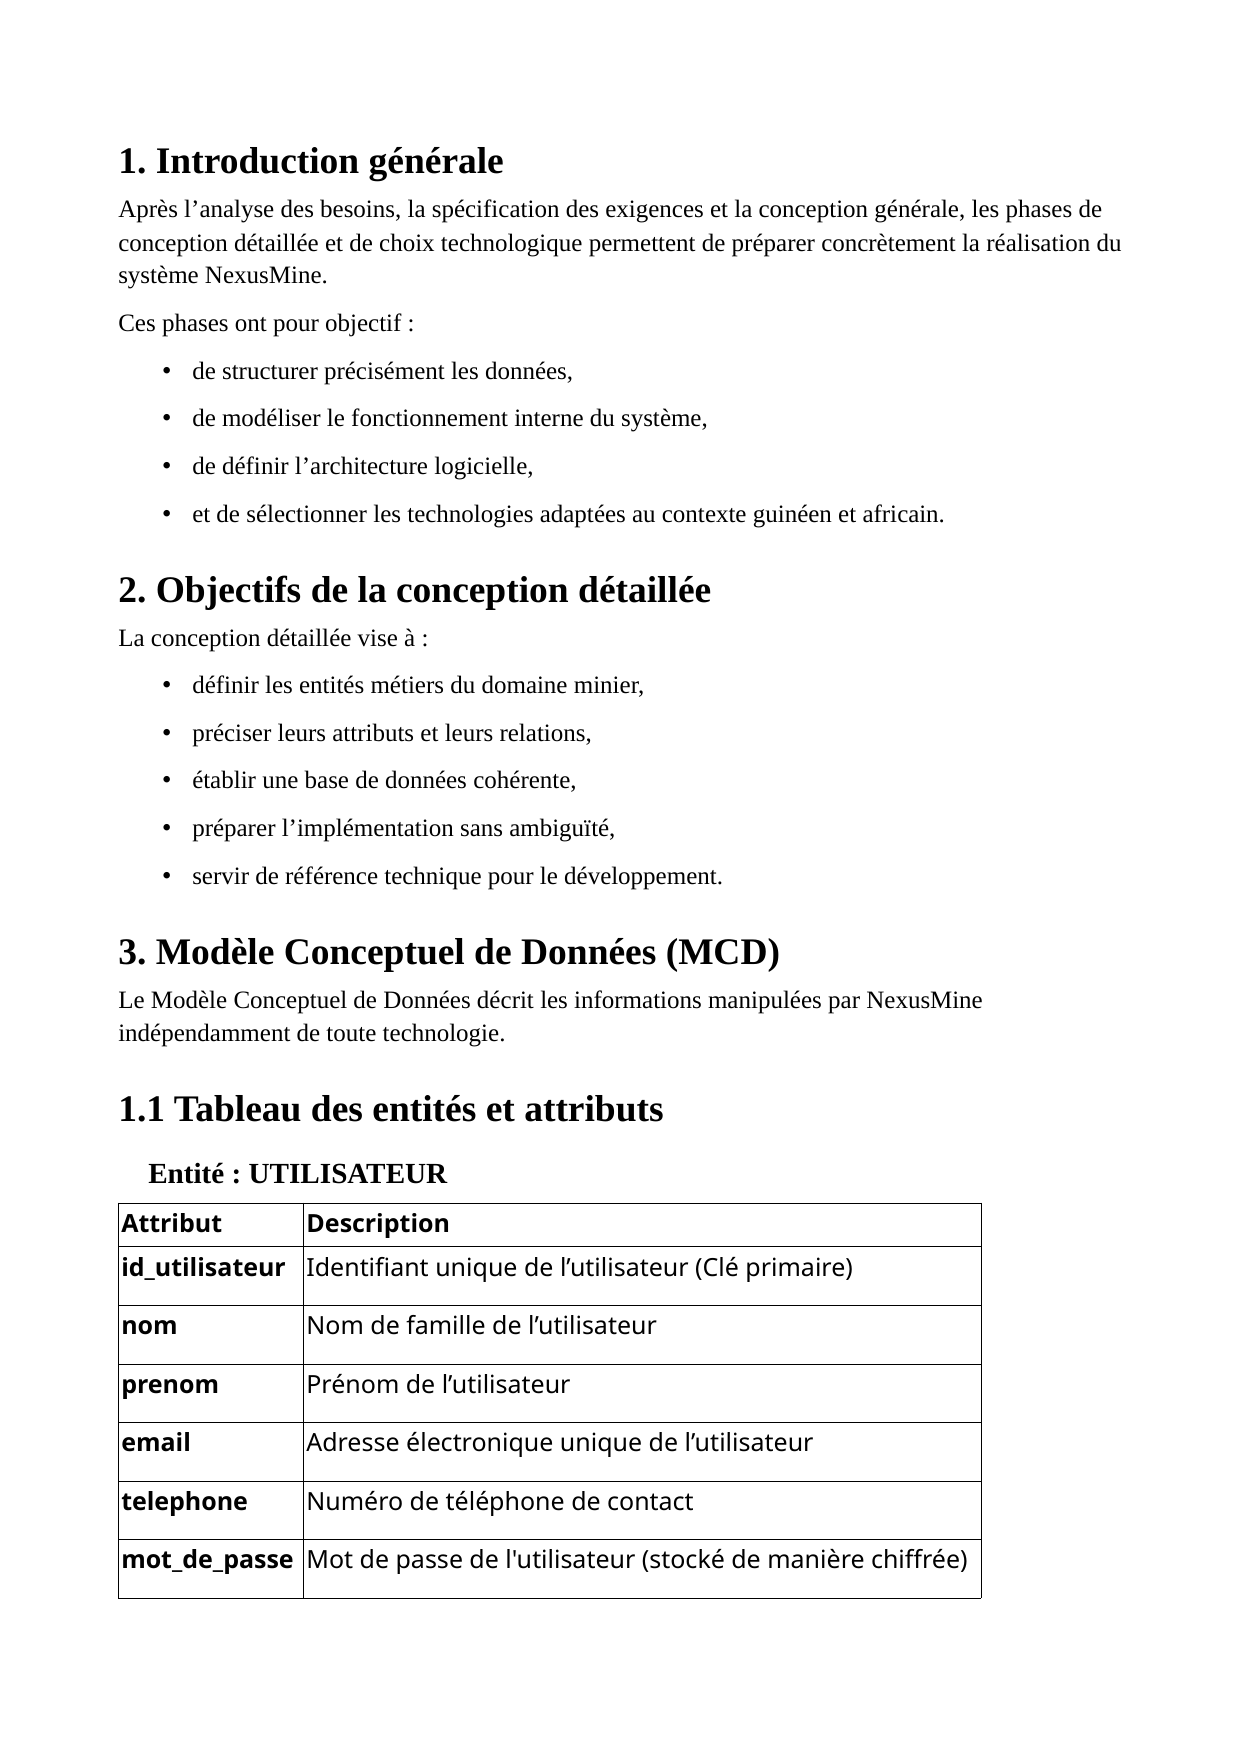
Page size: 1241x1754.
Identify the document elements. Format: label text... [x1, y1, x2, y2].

list préparer l’implémentation sans ambiguïté, [162, 813, 1122, 842]
list établir une base de données cohérente, [162, 766, 1122, 794]
list de modéliser le fonctionnement interne du système, [162, 403, 1122, 432]
list et de sélectionner les technologies adaptées au contexte guinéen et africain. [162, 499, 1122, 527]
subtitle 3. Modèle Conceptuel de Données (MCD) [118, 929, 1122, 972]
list servir de référence technique pour le développement. [162, 861, 1122, 889]
list de structurer précisément les données, [162, 356, 1122, 384]
table_cell telephone [119, 1482, 303, 1539]
table_cell Prénom de l’utilisateur [304, 1365, 981, 1422]
text Ces phases ont pour objectif : [118, 308, 1122, 337]
table_cell mot_de_passe [119, 1540, 303, 1598]
table_header Description [304, 1204, 981, 1246]
table_header Attribut [119, 1204, 303, 1246]
list définir les entités métiers du domaine minier, [162, 670, 1122, 699]
table_cell email [119, 1423, 303, 1481]
text Après l’analyse des besoins, la spécification des exigences et la conception générale, les phases de conception détaillée et de choix technologique permettent de préparer concrètement la réalisation du système NexusMine. [118, 194, 1122, 289]
text La conception détaillée vise à : [118, 623, 1122, 651]
table_cell Mot de passe de l'utilisateur (stocké de manière chiffrée) [304, 1540, 981, 1598]
list de définir l’architecture logicielle, [162, 451, 1122, 480]
subtitle 🔹 Entité : UTILISATEUR [118, 1156, 1122, 1190]
subtitle 1. Introduction générale [118, 139, 1122, 182]
table_cell Numéro de téléphone de contact [304, 1482, 981, 1539]
table_cell Identifiant unique de l’utilisateur (Clé primaire) [304, 1247, 981, 1305]
table_cell nom [119, 1306, 303, 1363]
table_cell Adresse électronique unique de l’utilisateur [304, 1423, 981, 1481]
subtitle 2. Objectifs de la conception détaillée [118, 567, 1122, 610]
list préciser leurs attributs et leurs relations, [162, 718, 1122, 747]
text Le Modèle Conceptuel de Données décrit les informations manipulées par NexusMine indépendamment de toute technologie. [118, 985, 1122, 1047]
table_cell id_utilisateur [119, 1247, 303, 1305]
subtitle 1.1 Tableau des entités et attributs [118, 1086, 1122, 1129]
table_cell Nom de famille de l’utilisateur [304, 1306, 981, 1363]
table_cell prenom [119, 1365, 303, 1422]
